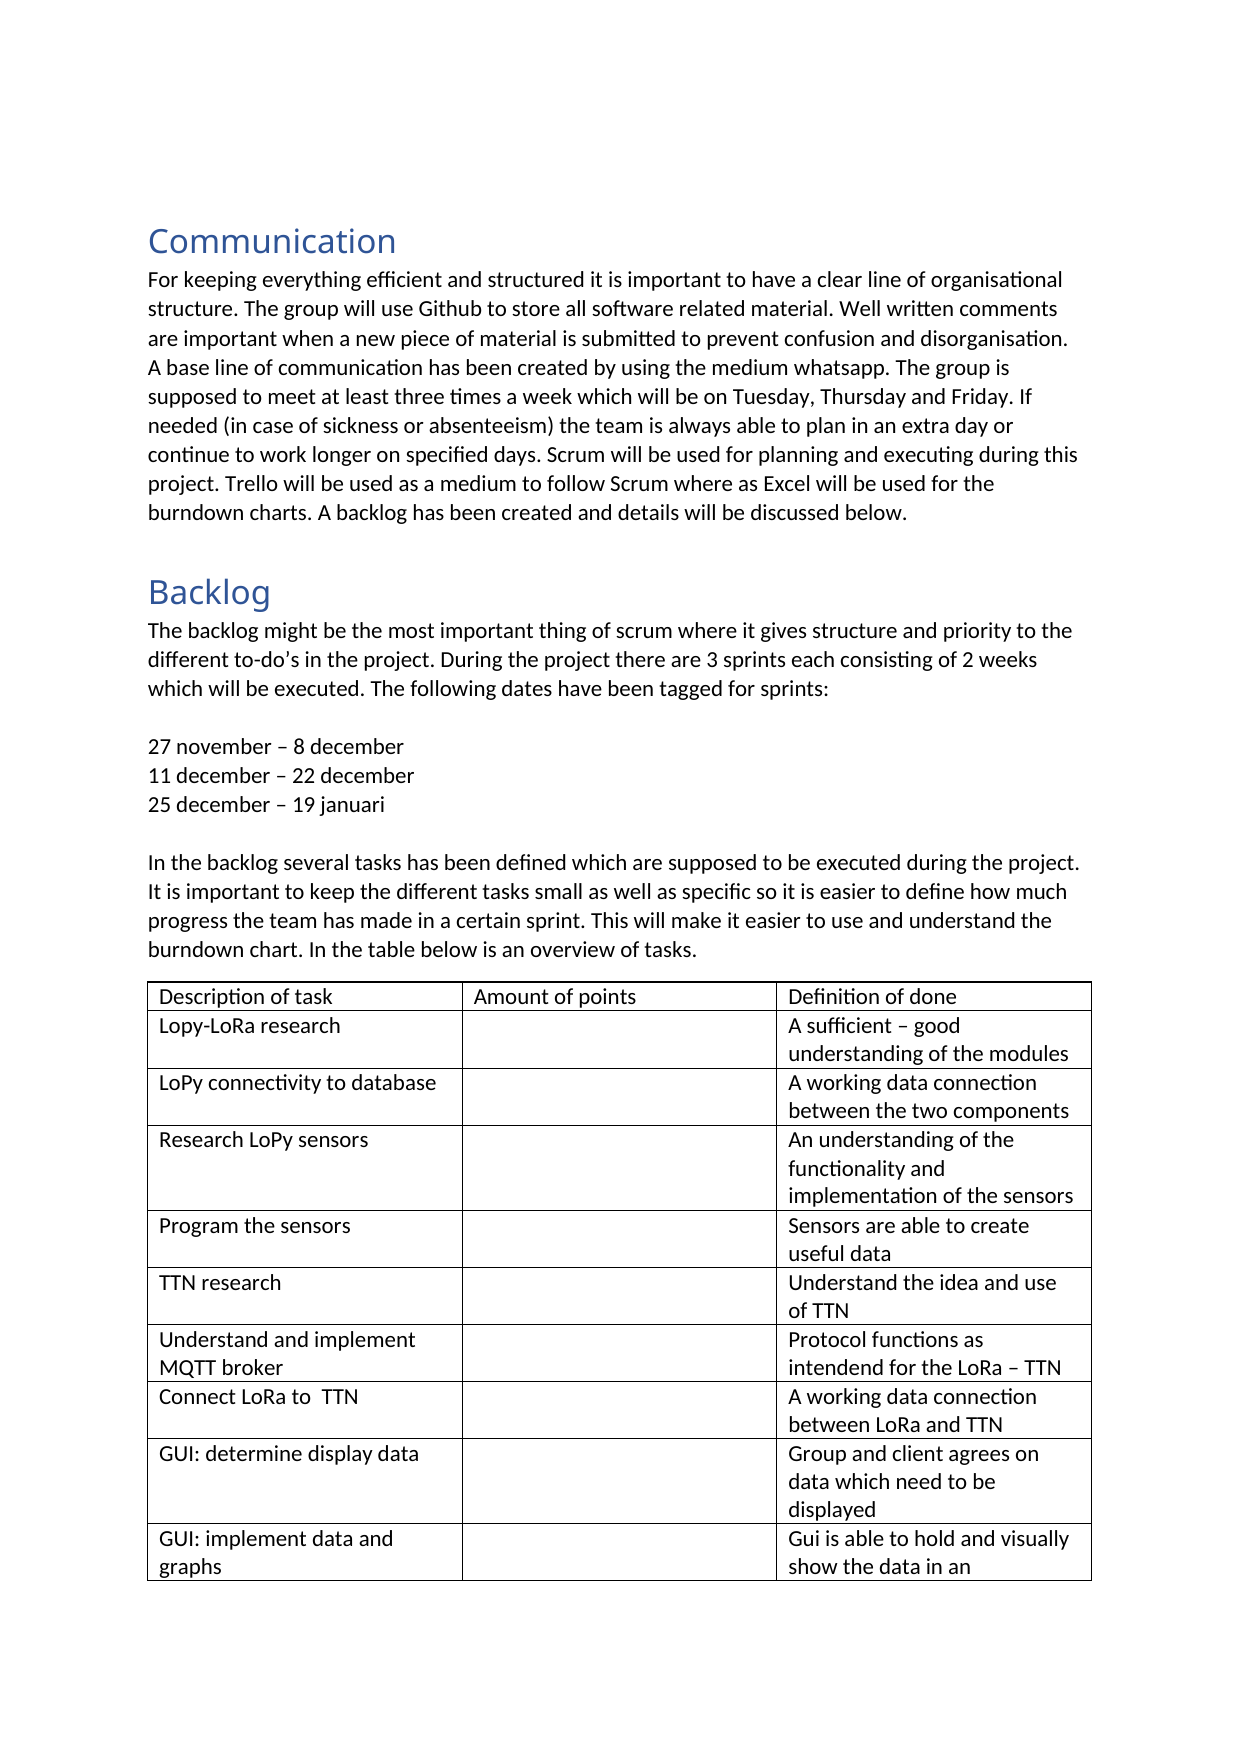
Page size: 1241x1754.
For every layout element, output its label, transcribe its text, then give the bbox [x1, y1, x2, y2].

table_cell [463, 1126, 776, 1210]
table_cell GUI: determine display data [148, 1439, 462, 1523]
table_cell GUI: implement data and graphs [148, 1524, 462, 1580]
table_cell A working data connection between the two components [777, 1069, 1091, 1124]
table_cell [463, 1211, 776, 1267]
table_header Amount of points [463, 983, 776, 1010]
table_cell [463, 1011, 776, 1067]
table_cell [463, 1268, 776, 1324]
table_cell TTN research [148, 1268, 462, 1324]
table_cell [463, 1325, 776, 1381]
table_cell Research LoPy sensors [148, 1126, 462, 1210]
table_cell Gui is able to hold and visually show the data in an [777, 1524, 1091, 1580]
table_cell Understand and implement MQTT broker [148, 1325, 462, 1381]
table_cell [463, 1524, 776, 1580]
subtitle Communication [148, 218, 1093, 264]
table_cell Understand the idea and use of TTN [777, 1268, 1091, 1324]
table_cell A working data connection between LoRa and TTN [777, 1382, 1091, 1438]
table_cell Lopy-LoRa research [148, 1011, 462, 1067]
table_cell Sensors are able to create useful data [777, 1211, 1091, 1267]
table_header Description of task [148, 983, 462, 1010]
text For keeping everything efficient and structured it is important to have a clear line of organisational structure. The group will use Github to store all software related material. Well written comments are important when a new piece of material is submitted to prevent confusion and disorganisation. A base line of communication has been created by using the medium whatsapp. The group is supposed to meet at least three times a week which will be on Tuesday, Thursday and Friday. If needed (in case of sickness or absenteeism) the team is always able to plan in an extra day or continue to work longer on specified days. Scrum will be used for planning and executing during this project. Trello will be used as a medium to follow Scrum where as Excel will be used for the burndown charts. A backlog has been created and details will be discussed below. [148, 266, 1093, 526]
table_cell LoPy connectivity to database [148, 1069, 462, 1124]
table_cell Group and client agrees on data which need to be displayed [777, 1439, 1091, 1523]
subtitle Backlog [148, 569, 1093, 614]
table_cell An understanding of the functionality and implementation of the sensors [777, 1126, 1091, 1210]
table_cell Program the sensors [148, 1211, 462, 1267]
table_cell Protocol functions as intendend for the LoRa – TTN [777, 1325, 1091, 1381]
table_cell [463, 1439, 776, 1523]
table_cell A sufficient – good understanding of the modules [777, 1011, 1091, 1067]
table_cell Connect LoRa to TTN [148, 1382, 462, 1438]
table_cell [463, 1382, 776, 1438]
text The backlog might be the most important thing of scrum where it gives structure and priority to the different to-do’s in the project. During the project there are 3 sprints each consisting of 2 weeks which will be executed. The following dates have been tagged for sprints: 27 november – 8 december 11 december – 22 december 25 december – 19 januari In the backlog several tasks has been defined which are supposed to be executed during the project. It is important to keep the different tasks small as well as specific so it is easier to define how much progress the team has made in a certain sprint. This will make it easier to use and understand the burndown chart. In the table below is an overview of tasks. [148, 616, 1093, 964]
table_cell [463, 1069, 776, 1124]
table_header Definition of done [777, 983, 1091, 1010]
